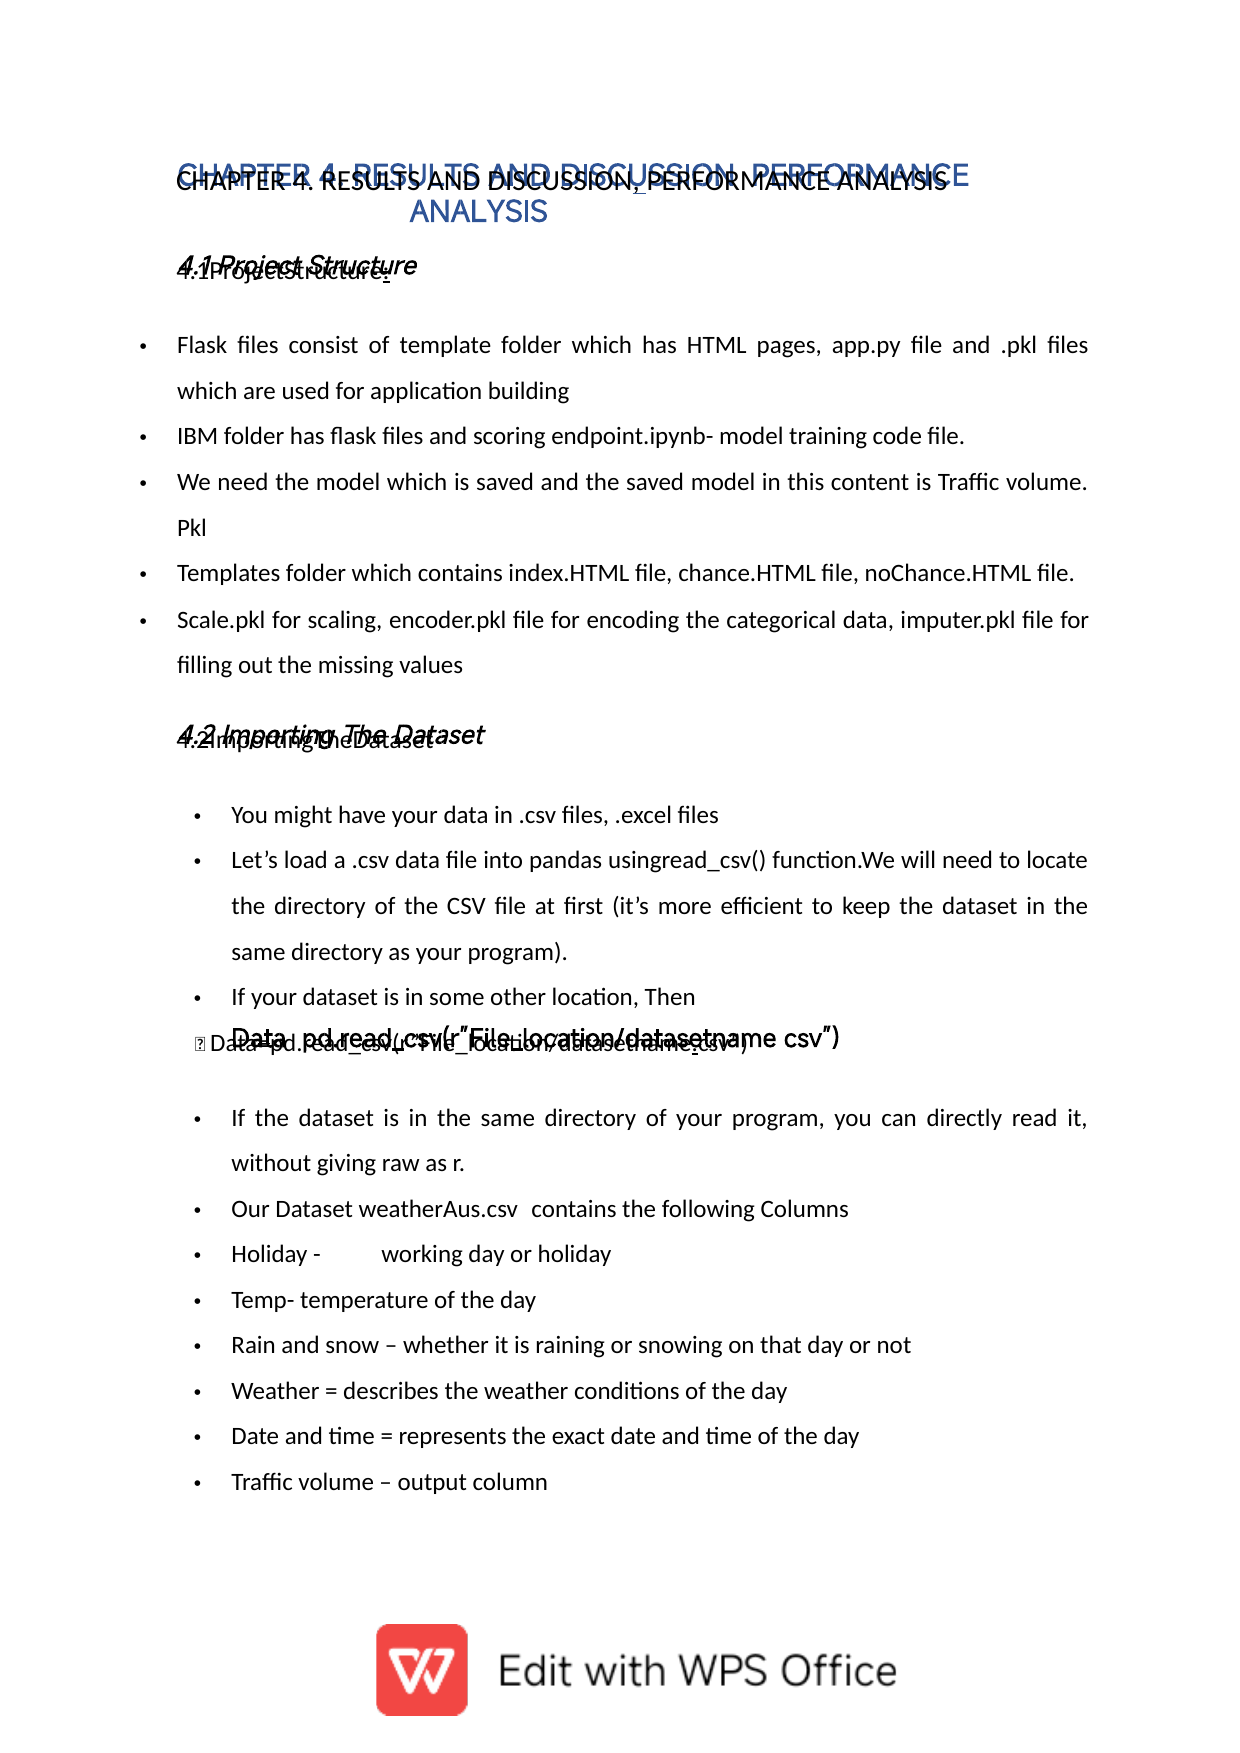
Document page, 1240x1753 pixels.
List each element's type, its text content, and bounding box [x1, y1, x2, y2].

list If your dataset is in some other location, Then [194, 981, 1090, 1012]
list Temp- temperature of the day [194, 1284, 1090, 1314]
list Templates folder which contains index.HTML file, chance.HTML file, noChance.HTML file. [139, 557, 1090, 588]
list Flask files consist of template folder which has HTML pages, app.py file and .pkl files which are used for application building [139, 329, 1090, 405]
text CHAPTER 4. RESULTS AND DISCUSSION, PERFORMANCE ANALYSIS [176, 162, 1090, 198]
list Our Dataset weatherAus.csv contains the following Columns [194, 1193, 1090, 1223]
list Scale.pkl for scaling, encoder.pkl file for encoding the categorical data, imputer.pkl file for filling out the missing values [139, 604, 1090, 680]
text 4.1ProjectStructure: [176, 254, 1090, 286]
list Weather = describes the weather conditions of the day [194, 1375, 1090, 1405]
list Traffic volume – output column [194, 1466, 1090, 1496]
list If the dataset is in the same directory of your program, you can directly read it, without giving raw as r. [194, 1102, 1090, 1178]
list IBM folder has flask files and scoring endpoint.ipynb- model training code file. [139, 420, 1090, 451]
list We need the model which is saved and the saved model in this content is Traffic volume. Pkl [139, 466, 1090, 542]
list Rain and snow – whether it is raining or snowing on that day or not [194, 1329, 1090, 1360]
subtitle  Data=pd.read_csv(r”File_location/datasetname.csv”) [195, 1027, 1090, 1057]
list Holiday - working day or holiday [194, 1238, 1090, 1269]
list You might have your data in .csv files, .excel files [194, 799, 1090, 829]
list Date and time = represents the exact date and time of the day [194, 1420, 1090, 1451]
subtitle 4.2ImportingTheDataset [176, 723, 1090, 755]
list Let’s load a .csv data file into pandas usingread_csv() function.We will need to locate the directory of the CSV file at first (it’s more efficient to keep the dataset in the same directory as your program). [194, 844, 1090, 966]
